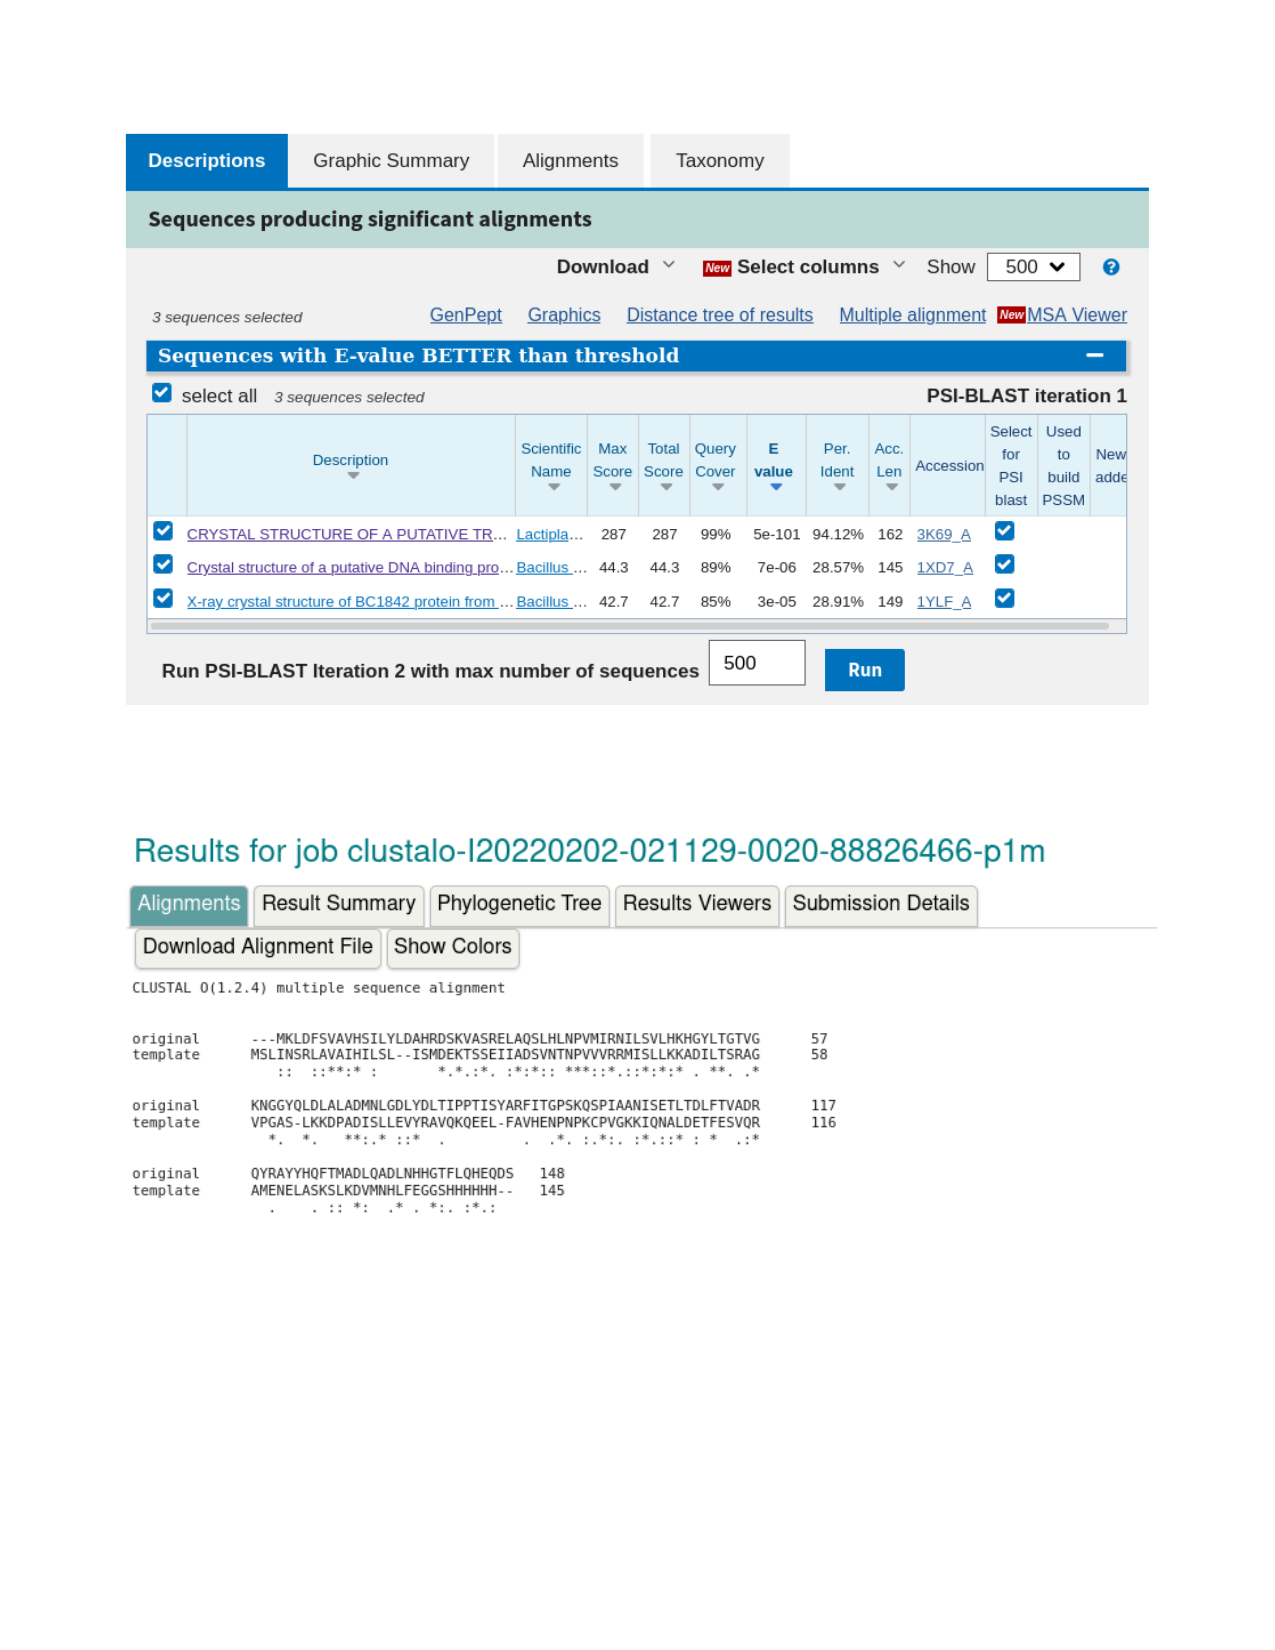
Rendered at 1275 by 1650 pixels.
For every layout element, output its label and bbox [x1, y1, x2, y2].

picture [118, 828, 1157, 1236]
picture [118, 118, 1157, 705]
